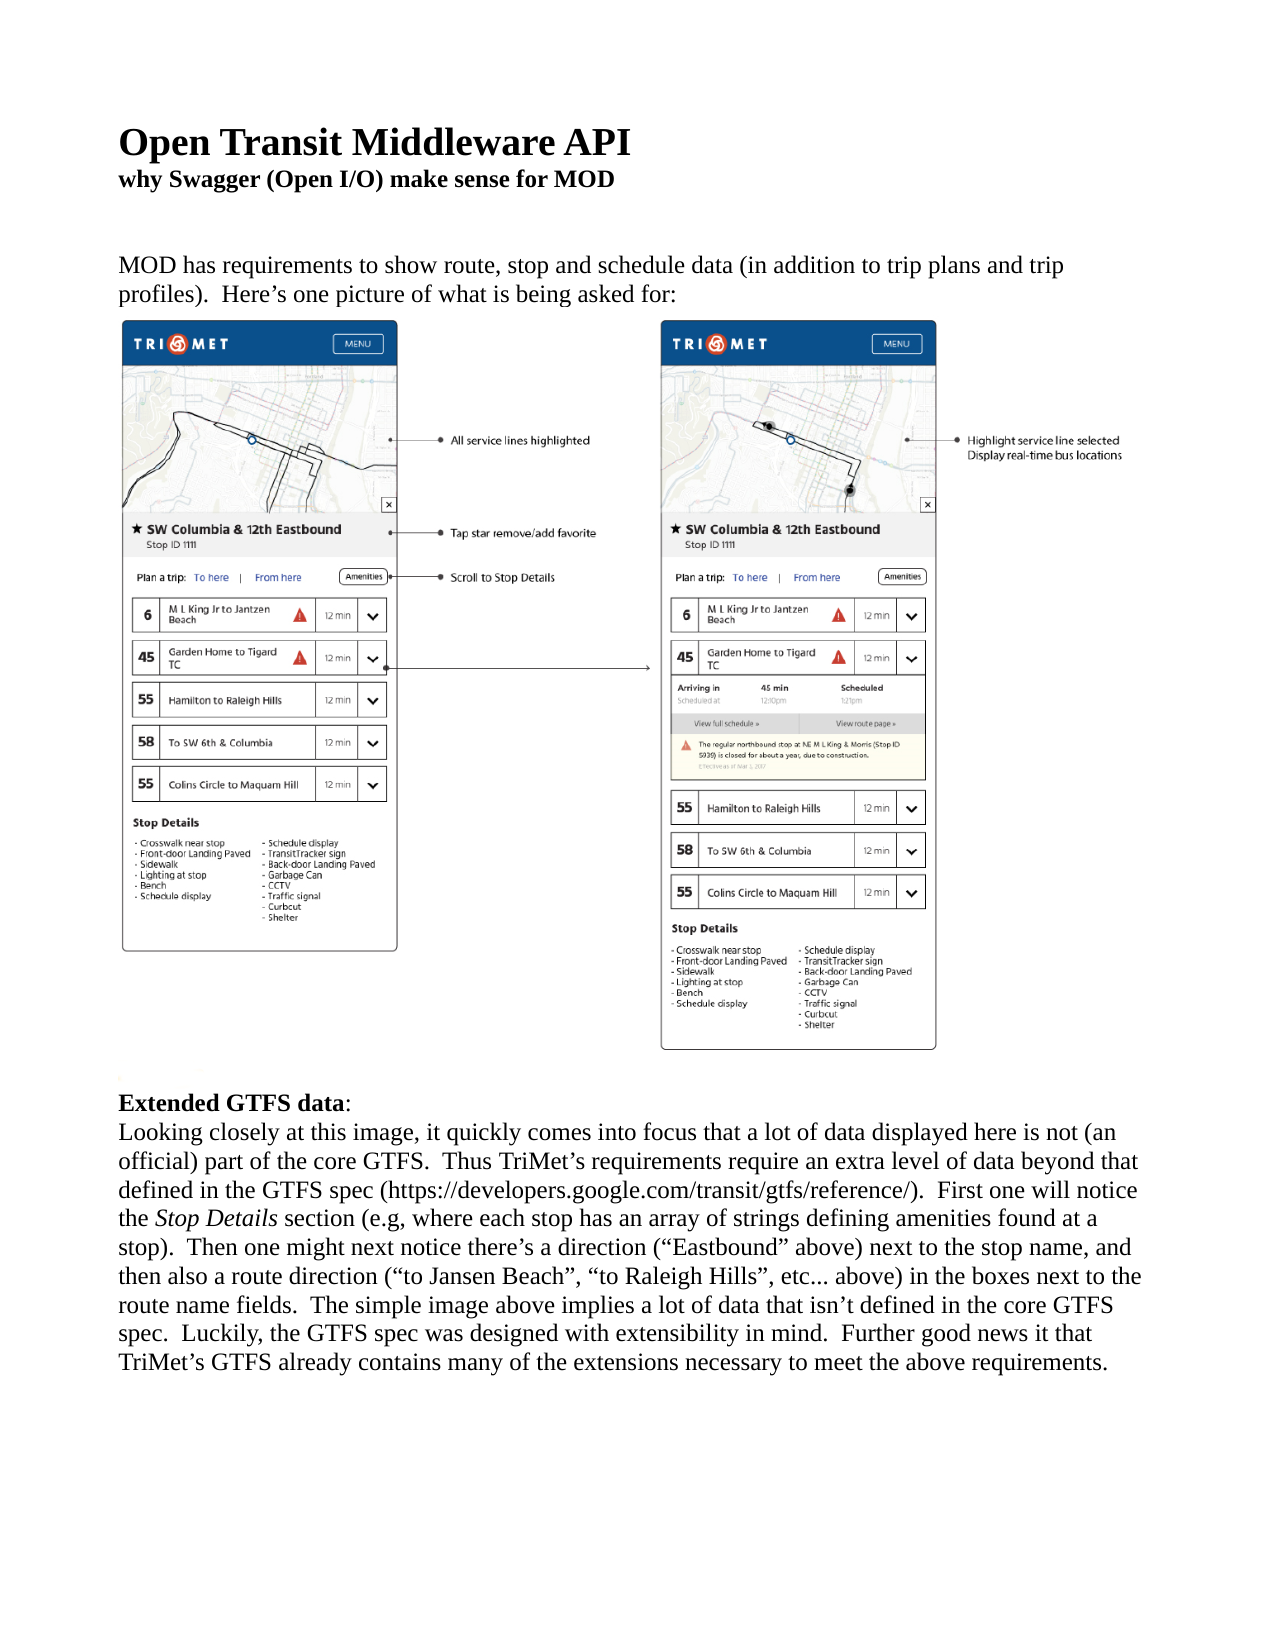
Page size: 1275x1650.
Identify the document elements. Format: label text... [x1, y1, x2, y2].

text MOD has requirements to show route, stop and schedule data (in addition to trip plans and trip profiles). Here’s one picture of what is being asked for: [118, 250, 1157, 307]
text Extended GTFS data: [118, 1089, 1157, 1117]
text Open Transit Middleware API [118, 118, 1157, 164]
picture [118, 307, 1157, 1089]
text why Swagger (Open I/O) make sense for MOD [118, 164, 1157, 192]
text Looking closely at this image, it quickly comes into focus that a lot of data displayed here is not (an official) part of the core GTFS. Thus TriMet’s requirements require an extra level of data beyond that defined in the GTFS spec (https://developers.google.com/transit/gtfs/reference/). First one will notice the Stop Details section (e.g, where each stop has an array of strings defining amenities found at a stop). Then one might next notice there’s a direction (“Eastbound” above) next to the stop name, and then also a route direction (“to Jansen Beach”, “to Raleigh Hills”, etc... above) in the boxes next to the route name fields. The simple image above implies a lot of data that isn’t defined in the core GTFS spec. Luckily, the GTFS spec was designed with extensibility in mind. Further good news it that TriMet’s GTFS already contains many of the extensions necessary to meet the above requirements. [118, 1117, 1157, 1376]
